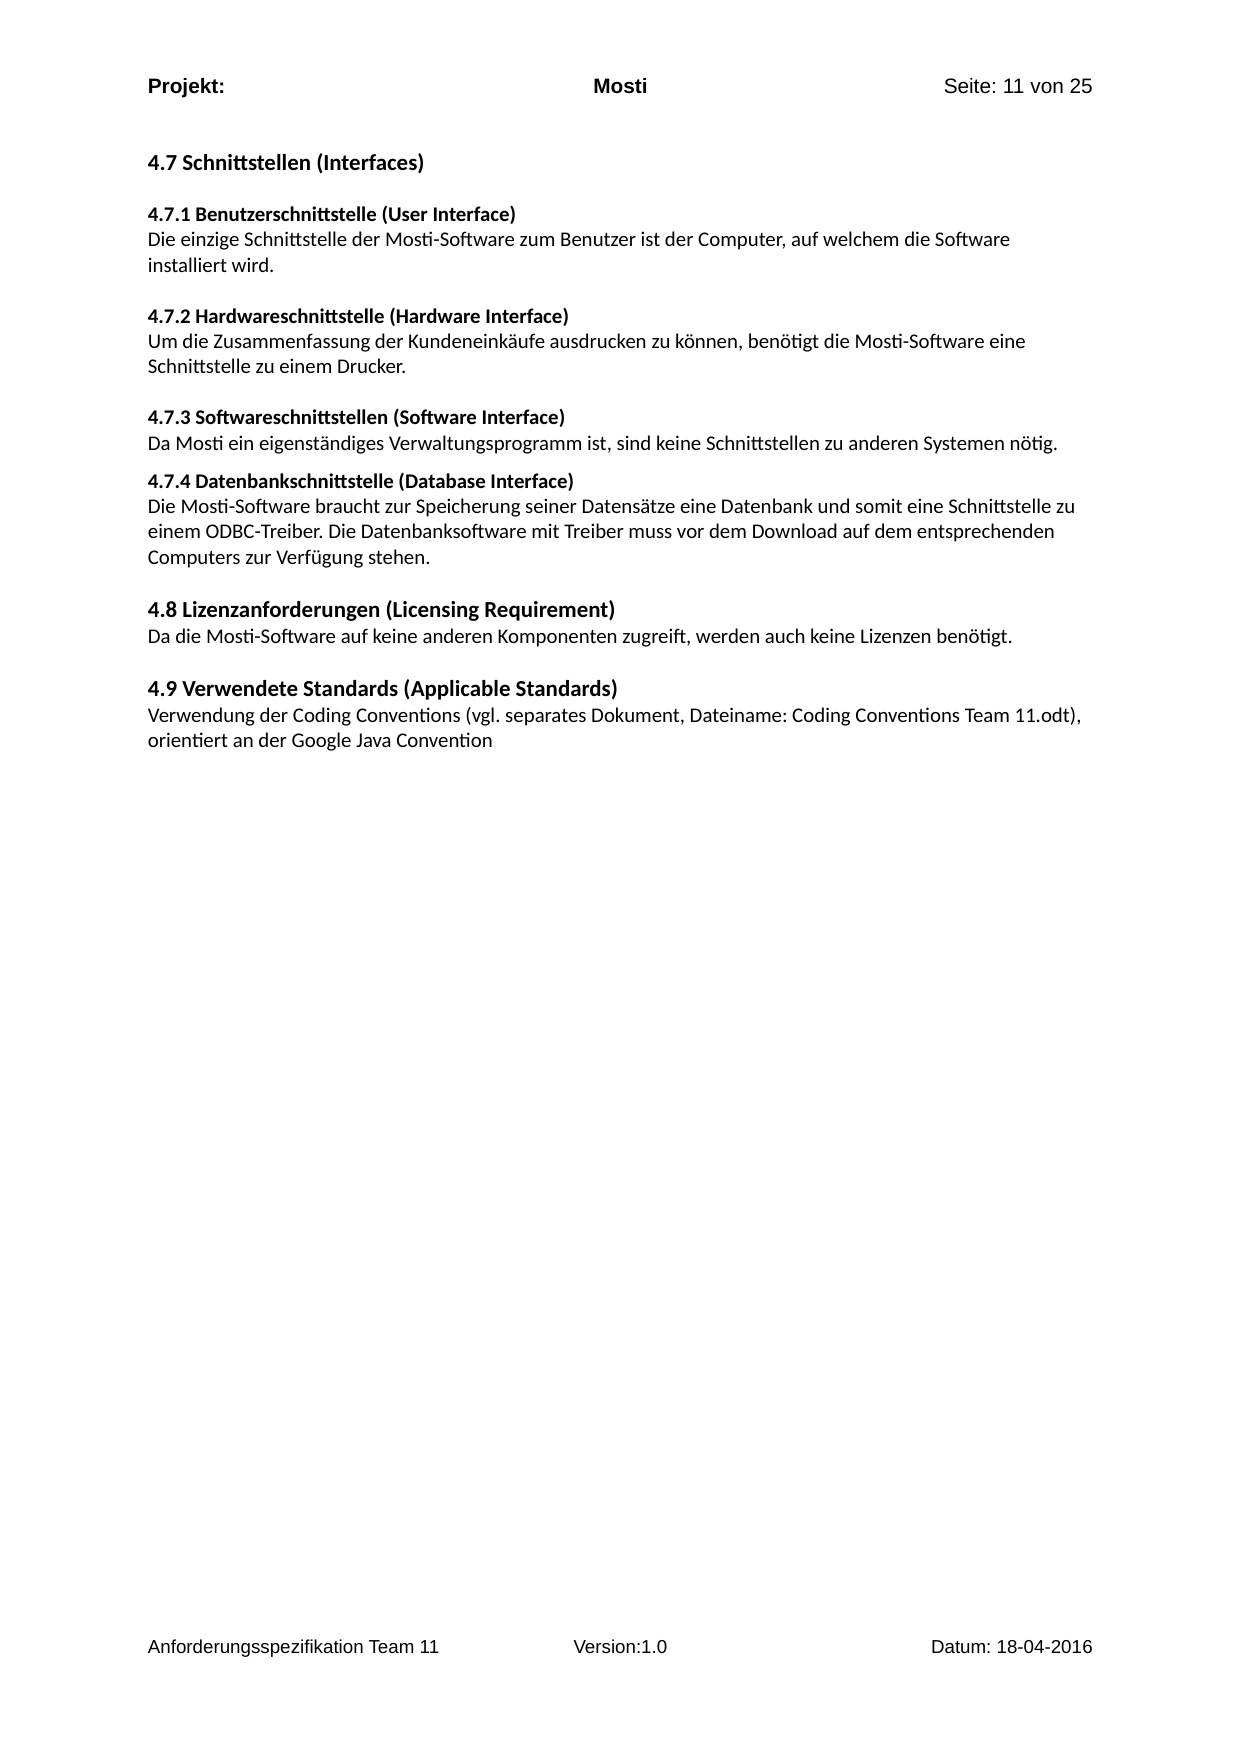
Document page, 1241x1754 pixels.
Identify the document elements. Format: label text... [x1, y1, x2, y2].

subtitle 4.7.4 Datenbankschnittstelle (Database Interface) [148, 468, 1092, 493]
subtitle 4.9 Verwendete Standards (Applicable Standards) [148, 674, 1092, 702]
subtitle 4.8 Lizenzanforderungen (Licensing Requirement) [148, 595, 1092, 623]
text Um die Zusammenfassung der Kundeneinkäufe ausdrucken zu können, benötigt die Mosti-Software eine Schnittstelle zu einem Drucker. [148, 328, 1092, 379]
subtitle 4.7 Schnittstellen (Interfaces) [148, 148, 1092, 176]
text Da Mosti ein eigenständiges Verwaltungsprogramm ist, sind keine Schnittstellen zu anderen Systemen nötig. [148, 430, 1092, 455]
subtitle 4.7.2 Hardwareschnittstelle (Hardware Interface) [148, 303, 1092, 328]
text Verwendung der Coding Conventions (vgl. separates Dokument, Dateiname: Coding Conventions Team 11.odt), orientiert an der Google Java Convention [148, 702, 1092, 753]
subtitle 4.7.3 Softwareschnittstellen (Software Interface) [148, 404, 1092, 430]
text Die einzige Schnittstelle der Mosti-Software zum Benutzer ist der Computer, auf welchem die Software installiert wird. [148, 227, 1092, 277]
subtitle 4.7.1 Benutzerschnittstelle (User Interface) [148, 201, 1092, 227]
text Da die Mosti-Software auf keine anderen Komponenten zugreift, werden auch keine Lizenzen benötigt. [148, 623, 1092, 648]
text Die Mosti-Software braucht zur Speicherung seiner Datensätze eine Datenbank und somit eine Schnittstelle zu einem ODBC-Treiber. Die Datenbanksoftware mit Treiber muss vor dem Download auf dem entsprechenden Computers zur Verfügung stehen. [148, 493, 1092, 569]
